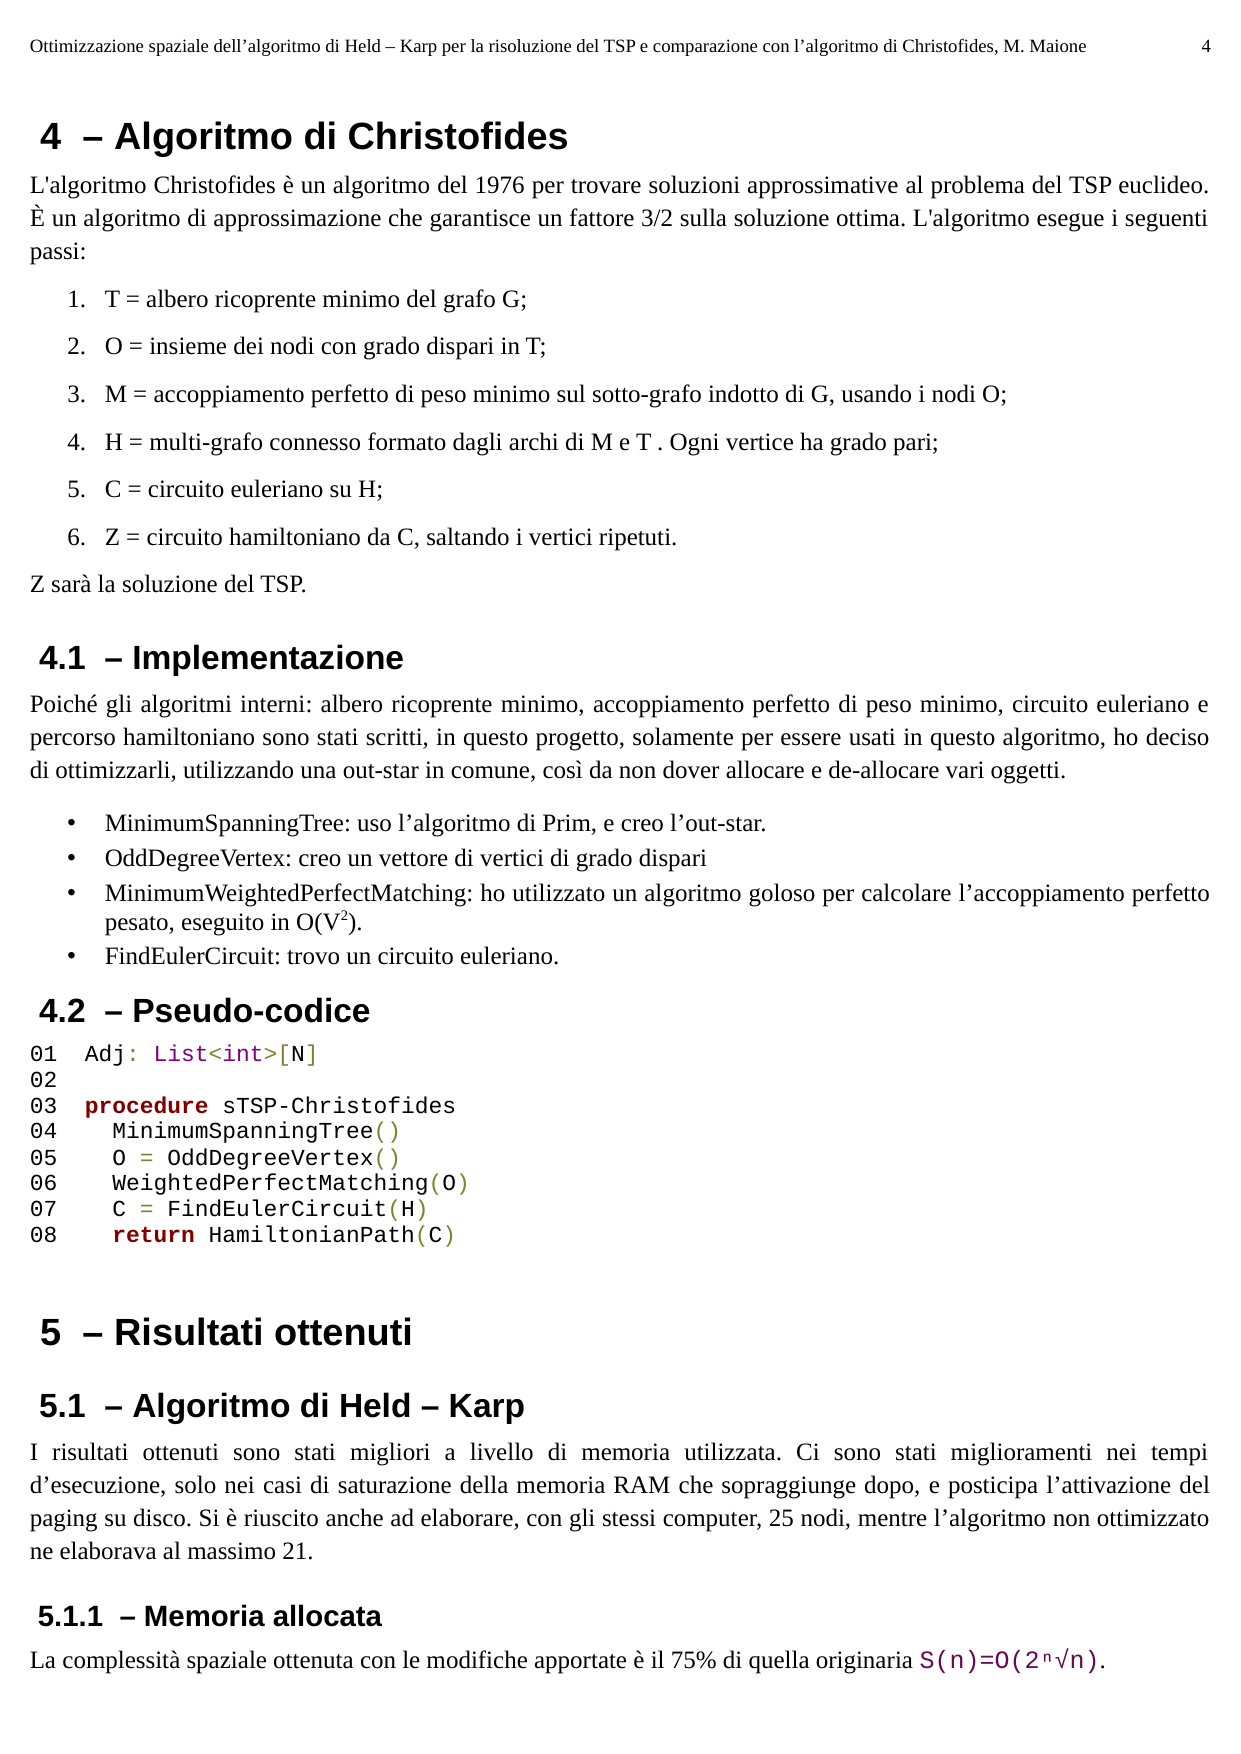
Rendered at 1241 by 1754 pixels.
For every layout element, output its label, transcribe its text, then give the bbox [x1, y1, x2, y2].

text I risultati ottenuti sono stati migliori a livello di memoria utilizzata. Ci sono stati miglioramenti nei tempi d’esecuzione, solo nei casi di saturazione della memoria RAM che sopraggiunge dopo, e posticipa l’attivazione del paging su disco. Si è riuscito anche ad elaborare, con gli stessi computer, 25 nodi, mentre l’algoritmo non ottimizzato ne elaborava al massimo 21. [29, 1437, 1211, 1565]
list FindEulerCircuit: trovo un circuito euleriano. [67, 941, 1211, 970]
text Z sarà la soluzione del TSP. [29, 569, 1211, 598]
subtitle Risultati ottenuti [29, 1309, 1211, 1353]
subtitle Memoria allocata [29, 1599, 1211, 1632]
text La complessità spaziale ottenuta con le modifiche apportate è il 75% di quella originaria S(n)=O(2ⁿ√n). [29, 1645, 1211, 1676]
text L'algoritmo Christofides è un algoritmo del 1976 per trovare soluzioni approssimative al problema del TSP euclideo. È un algoritmo di approssimazione che garantisce un fattore 3/2 sulla soluzione ottima. L'algoritmo esegue i seguenti passi: [29, 170, 1211, 265]
subtitle Pseudo-codice [29, 991, 1211, 1029]
text 02 [29, 1068, 1211, 1094]
list O = insieme dei nodi con grado dispari in T; [67, 331, 1211, 360]
list C = circuito euleriano su H; [67, 474, 1211, 503]
text 06 WeightedPerfectMatching(O) [29, 1172, 1211, 1198]
text Poiché gli algoritmi interni: albero ricoprente minimo, accoppiamento perfetto di peso minimo, circuito euleriano e percorso hamiltoniano sono stati scritti, in questo progetto, solamente per essere usati in questo algoritmo, ho deciso di ottimizzarli, utilizzando una out-star in comune, così da non dover allocare e de-allocare vari oggetti. [29, 689, 1211, 784]
subtitle Algoritmo di Christofides [29, 114, 1211, 158]
text 04 MinimumSpanningTree() [29, 1120, 1211, 1146]
text 01 Adj: List<int>[N] [29, 1042, 1211, 1068]
list MinimumSpanningTree: uso l’algoritmo di Prim, e creo l’out-star. [67, 808, 1211, 837]
list MinimumWeightedPerfectMatching: ho utilizzato un algoritmo goloso per calcolare l’accoppiamento perfetto pesato, eseguito in O(V2). [67, 878, 1211, 935]
list H = multi-grafo connesso formato dagli archi di M e T . Ogni vertice ha grado pari; [67, 427, 1211, 455]
list OddDegreeVertex: creo un vettore di vertici di grado dispari [67, 843, 1211, 872]
list Z = circuito hamiltoniano da C, saltando i vertici ripetuti. [67, 522, 1211, 551]
text 08 return HamiltonianPath(C) [29, 1224, 1211, 1249]
list M = accoppiamento perfetto di peso minimo sul sotto-grafo indotto di G, usando i nodi O; [67, 379, 1211, 408]
subtitle Implementazione [29, 638, 1211, 676]
text 03 procedure sTSP-Christofides [29, 1094, 1211, 1120]
text 07 C = FindEulerCircuit(H) [29, 1198, 1211, 1224]
text 05 O = OddDegreeVertex() [29, 1146, 1211, 1172]
list T = albero ricoprente minimo del grafo G; [67, 284, 1211, 312]
subtitle Algoritmo di Held – Karp [29, 1386, 1211, 1425]
